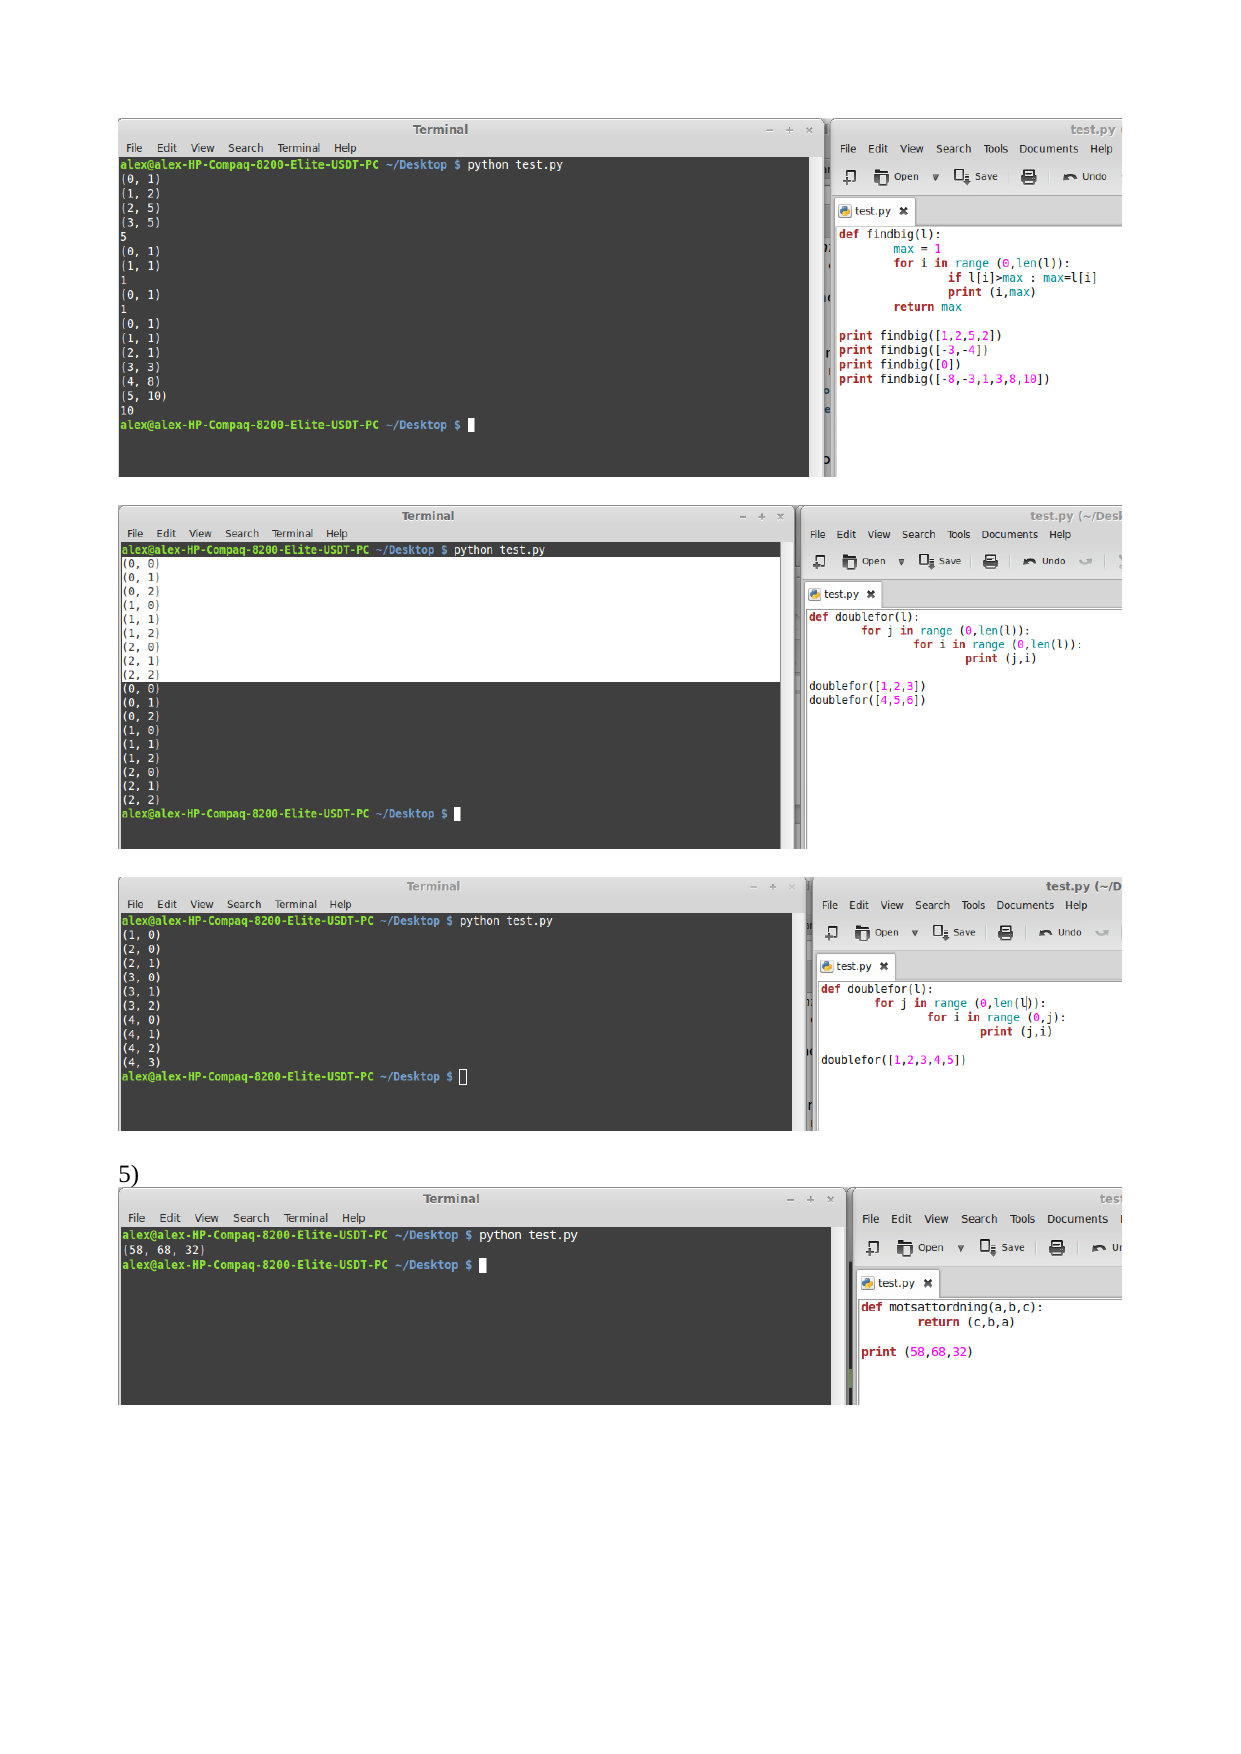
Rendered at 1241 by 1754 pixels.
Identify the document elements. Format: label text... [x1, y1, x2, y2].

picture [118, 1187, 1123, 1405]
picture [118, 118, 1123, 477]
text 5) [118, 1159, 1122, 1187]
picture [118, 877, 1123, 1131]
picture [118, 505, 1123, 849]
